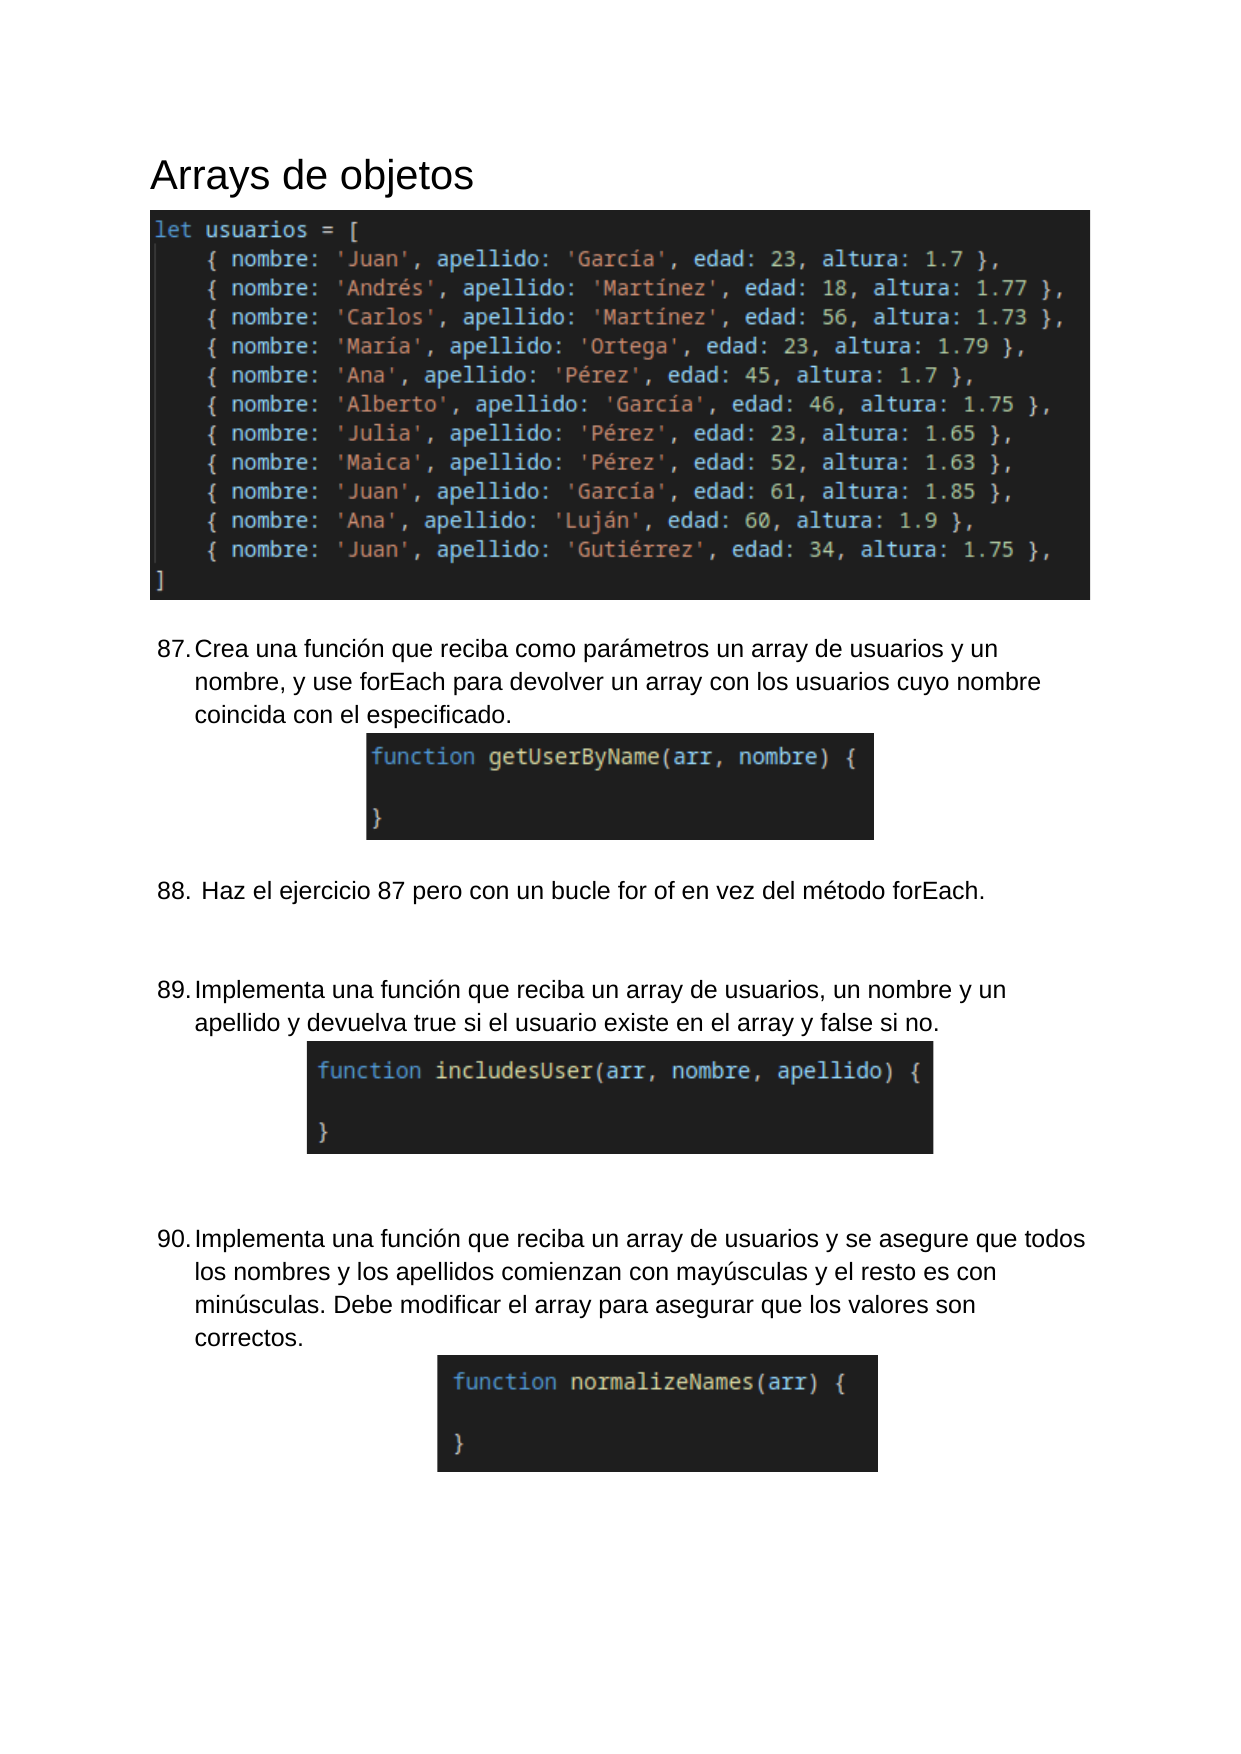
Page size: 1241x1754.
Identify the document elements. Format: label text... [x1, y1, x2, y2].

picture [150, 210, 1091, 600]
list Haz el ejercicio 87 pero con un bucle for of en vez del método forEach. [157, 876, 1090, 905]
subtitle Arrays de objetos [150, 150, 1090, 198]
list Implementa una función que reciba un array de usuarios y se asegure que todos los nombres y los apellidos comienzan con mayúsculas y el resto es con minúsculas. Debe modificar el array para asegurar que los valores son correctos. [157, 1224, 1090, 1352]
picture [437, 1355, 878, 1472]
list Implementa una función que reciba un array de usuarios, un nombre y un apellido y devuelva true si el usuario existe en el array y false si no. [157, 975, 1090, 1037]
picture [366, 733, 874, 840]
list Crea una función que reciba como parámetros un array de usuarios y un nombre, y use forEach para devolver un array con los usuarios cuyo nombre coincida con el especificado. [157, 634, 1090, 729]
picture [306, 1041, 934, 1154]
